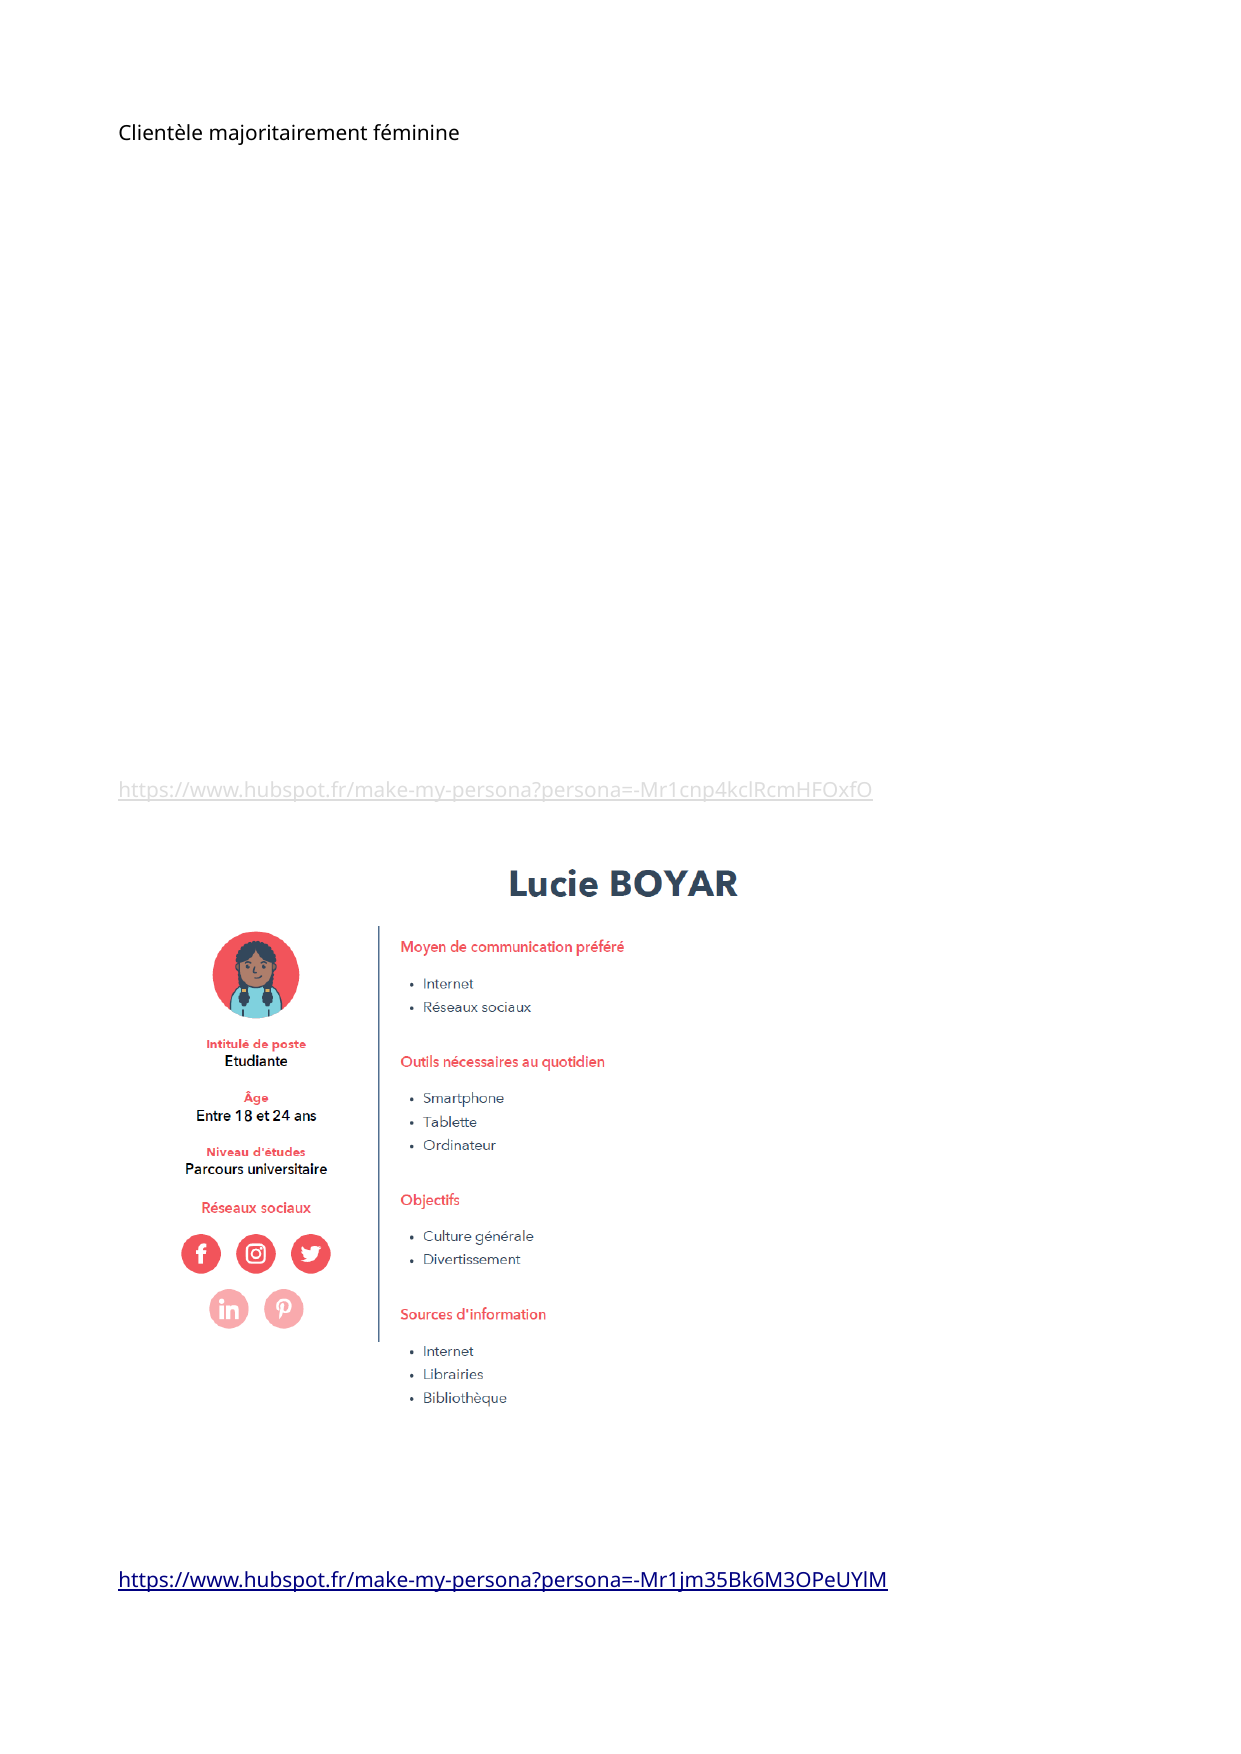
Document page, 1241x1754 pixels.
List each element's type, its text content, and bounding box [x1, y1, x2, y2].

text Clientèle majoritairement féminine [118, 118, 1122, 147]
text https://www.hubspot.fr/make-my-persona?persona=-Mr1jm35Bk6M3OPeUYlM [118, 1565, 1122, 1593]
text https://www.hubspot.fr/make-my-persona?persona=-Mr1cnp4kclRcmHFOxfO [118, 775, 1122, 804]
